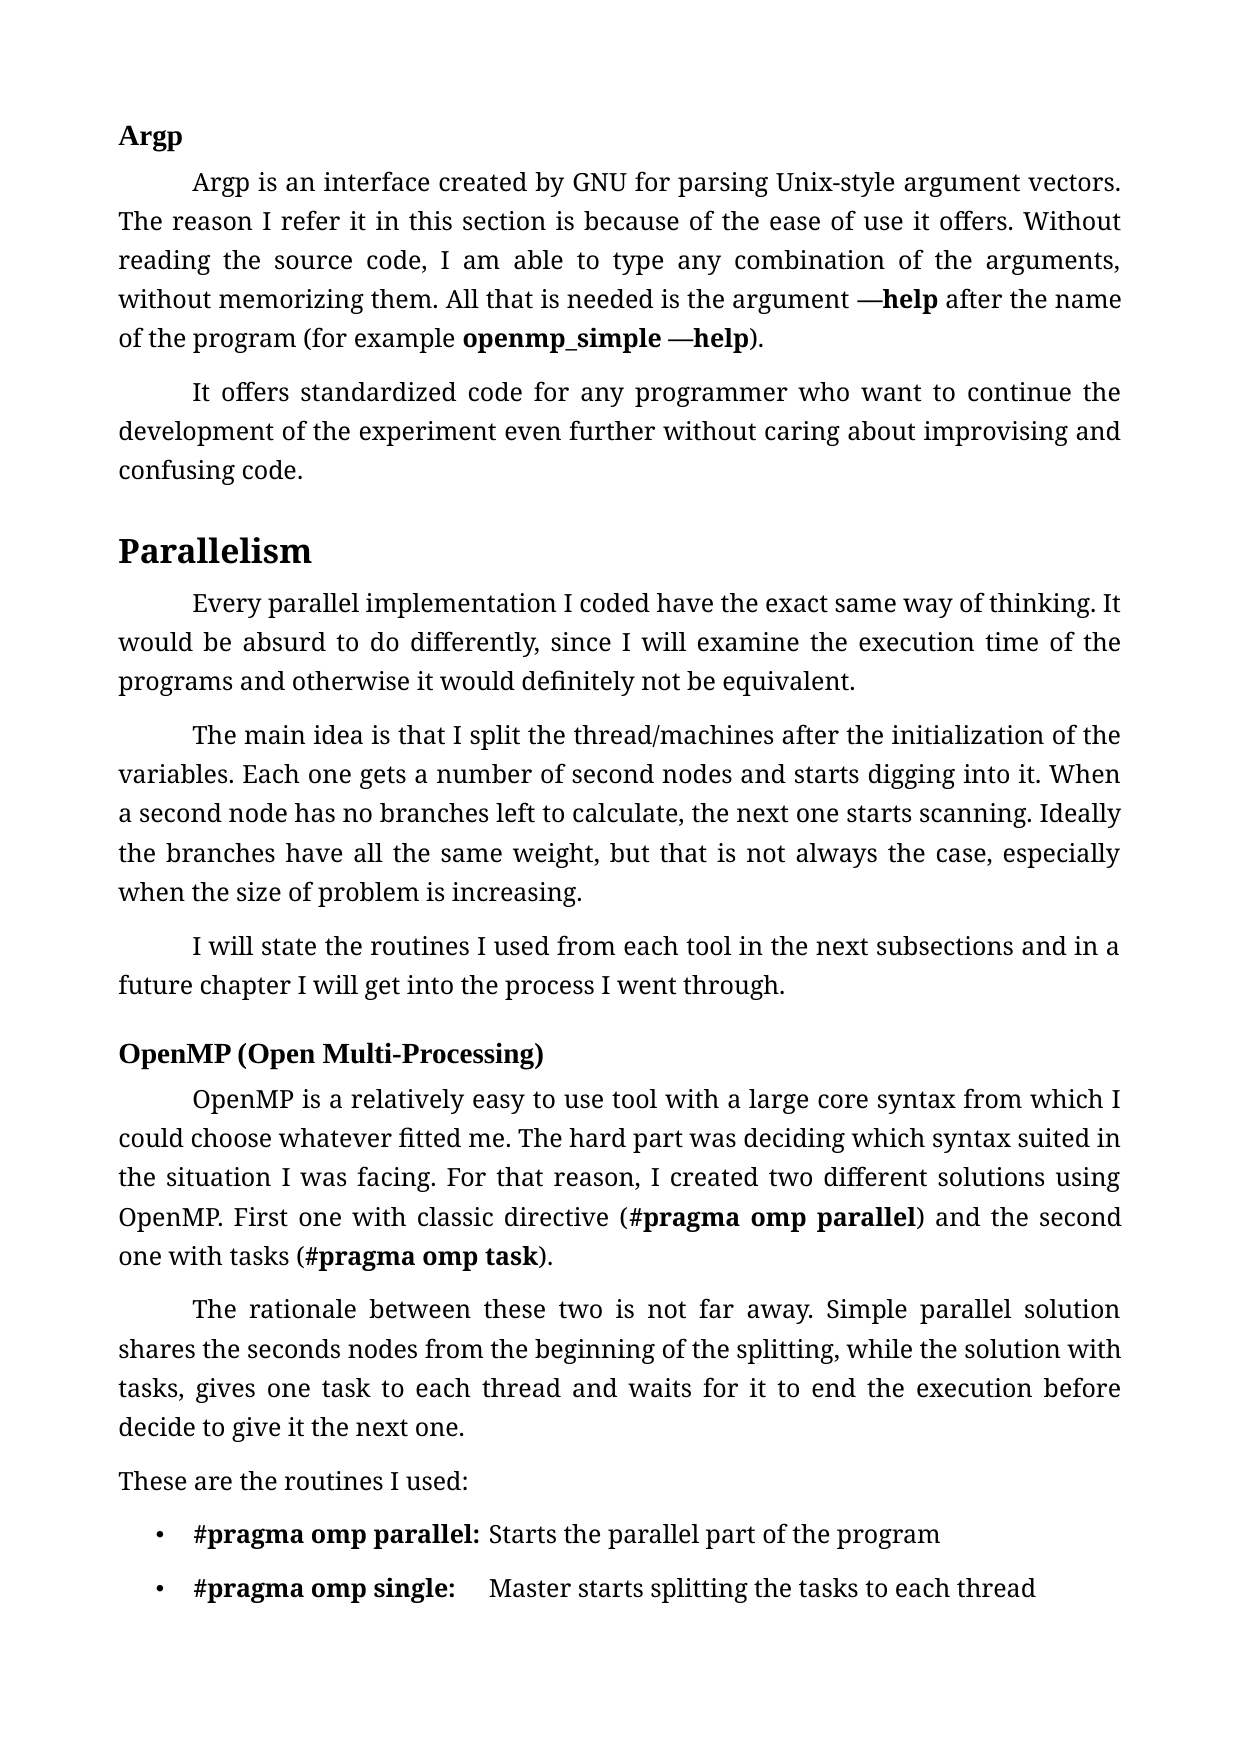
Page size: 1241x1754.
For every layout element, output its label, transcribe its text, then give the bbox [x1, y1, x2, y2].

text It offers standardized code for any programmer who want to continue the development of the experiment even further without caring about improvising and confusing code. [118, 374, 1122, 487]
text OpenMP is a relatively easy to use tool with a large core syntax from which I could choose whatever fitted me. The hard part was deciding which syntax suited in the situation I was facing. For that reason, I created two different solutions using OpenMP. First one with classic directive (#pragma omp parallel) and the second one with tasks (#pragma omp task). [118, 1082, 1122, 1272]
list #pragma omp parallel: Starts the parallel part of the program [156, 1517, 1122, 1551]
text The rationale between these two is not far away. Simple parallel solution shares the seconds nodes from the beginning of the splitting, while the solution with tasks, gives one task to each thread and waits for it to end the execution before decide to give it the next one. [118, 1292, 1122, 1444]
list #pragma omp single: Master starts splitting the tasks to each thread [156, 1571, 1122, 1605]
text The main idea is that I split the thread/machines after the initialization of the variables. Each one gets a number of second nodes and starts digging into it. When a second node has no branches left to calculate, the next one starts scanning. Ideally the branches have all the same weight, but that is not always the case, especially when the size of problem is increasing. [118, 718, 1122, 908]
text Argp is an interface created by GNU for parsing Unix-style argument vectors. The reason I refer it in this section is because of the ease of use it offers. Without reading the source code, I am able to type any combination of the arguments, without memorizing them. All that is needed is the argument ––help after the name of the program (for example openmp_simple ––help). [118, 164, 1122, 355]
text Every parallel implementation I coded have the exact same way of thinking. It would be absurd to do differently, since I will examine the execution time of the programs and otherwise it would definitely not be equivalent. [118, 586, 1122, 698]
text These are the routines I used: [118, 1463, 1122, 1497]
subtitle Argp [118, 118, 1122, 152]
subtitle Parallelism [118, 527, 1122, 573]
subtitle OpenMP (Open Multi-Processing) [118, 1036, 1122, 1069]
text I will state the routines I used from each tool in the next subsections and in a future chapter I will get into the process I went through. [118, 928, 1122, 1001]
